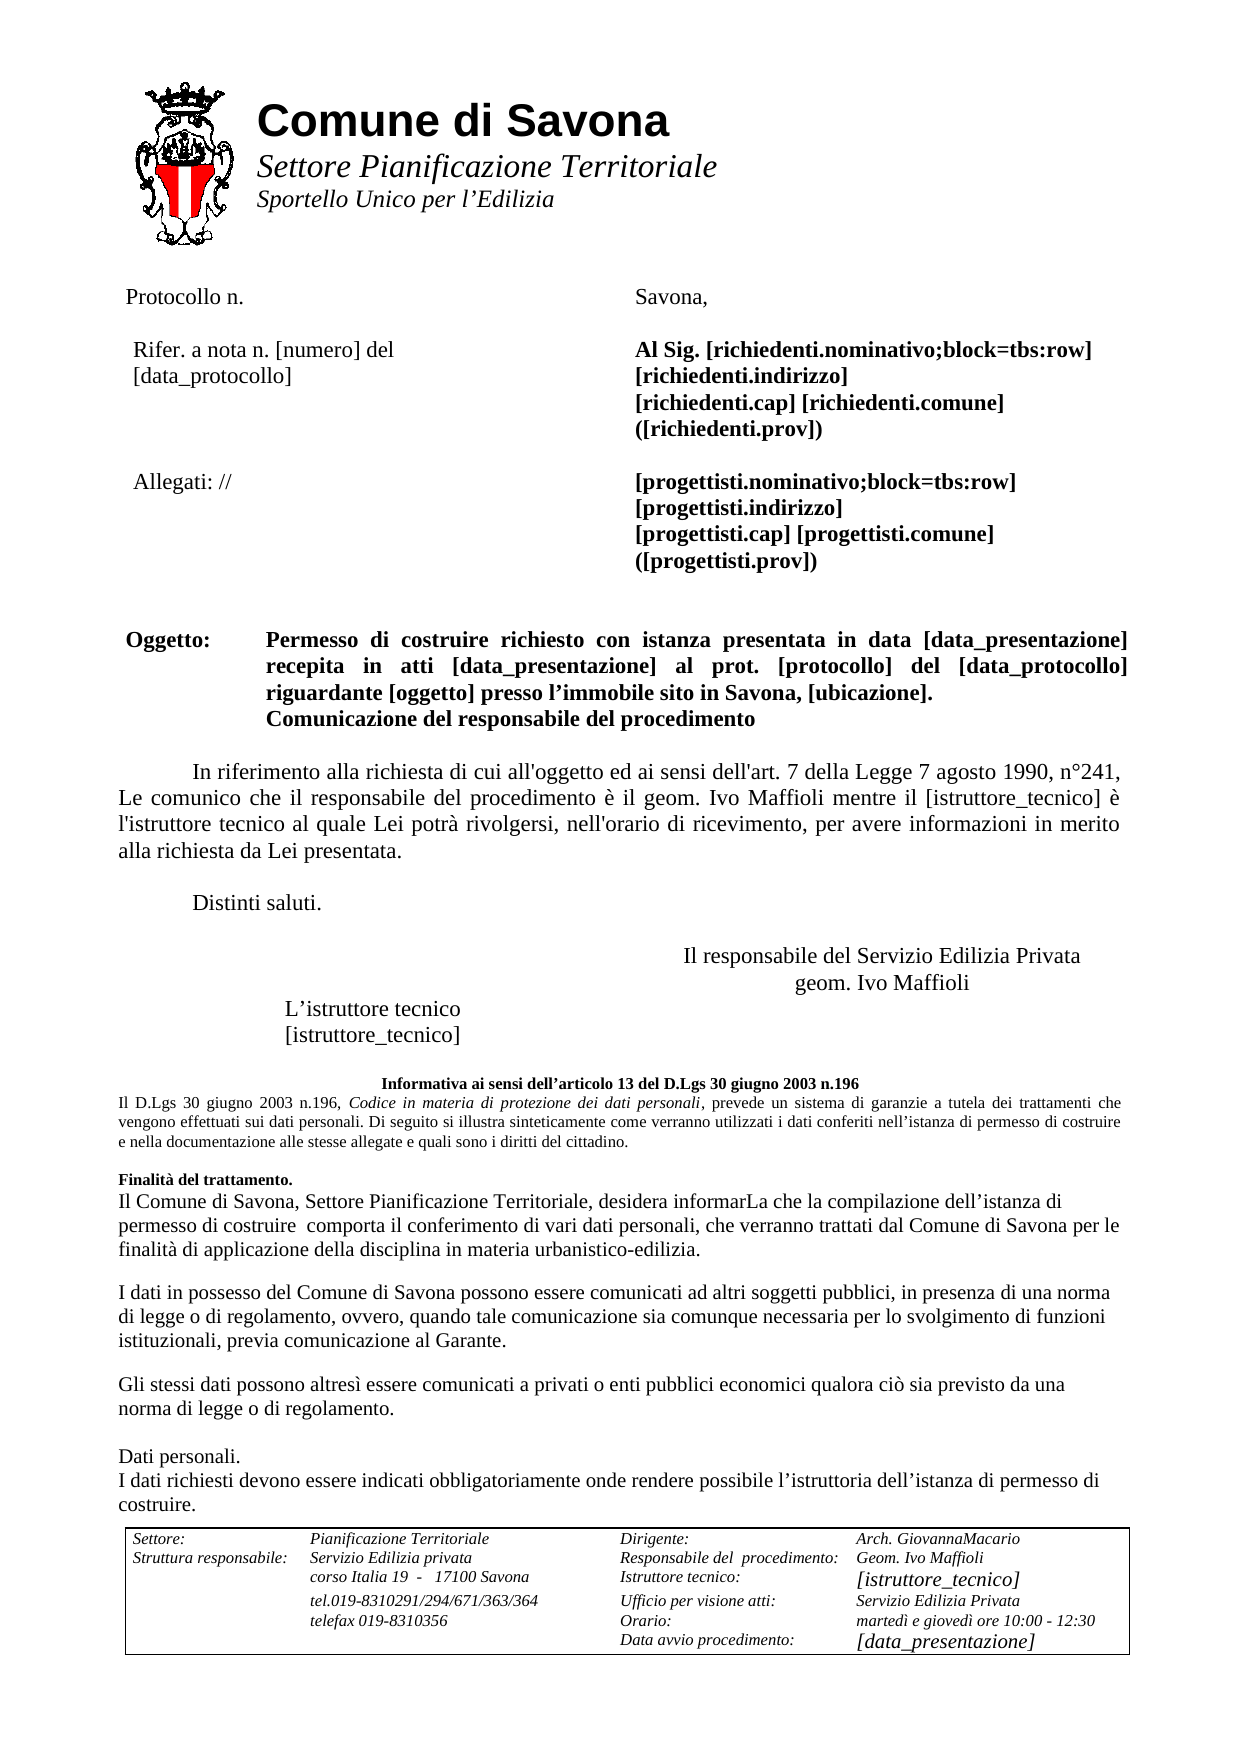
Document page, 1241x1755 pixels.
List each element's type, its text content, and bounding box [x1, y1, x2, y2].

subtitle Informativa ai sensi dell’articolo 13 del D.Lgs 30 giugno 2003 n.196 [118, 1074, 1122, 1093]
table_header Rifer. a nota n. [numero] del [data_protocollo] [126, 336, 484, 468]
table_header Protocollo n. [118, 283, 627, 310]
table_header Savona, [628, 283, 1137, 310]
table_cell L’istruttore tecnico [istruttore_tecnico] [118, 995, 627, 1048]
text Distinti saluti. [118, 889, 1122, 916]
text Gli stessi dati possono altresì essere comunicati a privati o enti pubblici economici qualora ciò sia previsto da una norma di legge o di regolamento. [118, 1372, 1122, 1420]
text Il Comune di Savona, Settore Pianificazione Territoriale, desidera informarLa che la compilazione dell’istanza di permesso di costruire comporta il conferimento di vari dati personali, che verranno trattati dal Comune di Savona per le finalità di applicazione della disciplina in materia urbanistico-edilizia. [118, 1189, 1122, 1261]
table_header [485, 336, 628, 468]
text Dati personali. [118, 1444, 1122, 1468]
table_header Al Sig. [richiedenti.nominativo;block=tbs:row] [richiedenti.indirizzo] [richiedenti.cap] [richiedenti.comune] ([richiedenti.prov]) [628, 336, 1144, 468]
text In riferimento alla richiesta di cui all'oggetto ed ai sensi dell'art. 7 della Legge 7 agosto 1990, n°241, Le comunico che il responsabile del procedimento è il geom. Ivo Maffioli mentre il [istruttore_tecnico] è l'istruttore tecnico al quale Lei potrà rivolgersi, nell'orario di ricevimento, per avere informazioni in merito alla richiesta da Lei presentata. [118, 758, 1122, 863]
table_cell [progettisti.nominativo;block=tbs:row] [progettisti.indirizzo] [progettisti.cap] [progettisti.comune] ([progettisti.prov]) [628, 468, 1144, 599]
text Finalità del trattamento. [118, 1170, 1122, 1189]
table_header Permesso di costruire richiesto con istanza presentata in data [data_presentazione] recepita in atti [data_presentazione] al prot. [protocollo] del [data_protocollo] riguardante [oggetto] presso l’immobile sito in Savona, [ubicazione]. Comunicazione del responsabile del procedimento [258, 626, 1137, 731]
table_header Oggetto: [118, 626, 258, 731]
table_cell Allegati: // [126, 468, 484, 599]
text I dati in possesso del Comune di Savona possono essere comunicati ad altri soggetti pubblici, in presenza di una norma di legge o di regolamento, ovvero, quando tale comunicazione sia comunque necessaria per lo svolgimento di funzioni istituzionali, previa comunicazione al Garante. [118, 1280, 1122, 1352]
table_header [118, 942, 627, 995]
text Il D.Lgs 30 giugno 2003 n.196, Codice in materia di protezione dei dati personali, prevede un sistema di garanzie a tutela dei trattamenti che vengono effettuati sui dati personali. Di seguito si illustra sinteticamente come verranno utilizzati i dati conferiti nell’istanza di permesso di costruire e nella documentazione alle stesse allegate e quali sono i diritti del cittadino. [118, 1093, 1122, 1151]
table_cell [628, 995, 1137, 1048]
text I dati richiesti devono essere indicati obbligatoriamente onde rendere possibile l’istruttoria dell’istanza di permesso di costruire. [118, 1468, 1122, 1516]
table_header Il responsabile del Servizio Edilizia Privata geom. Ivo Maffioli [628, 942, 1137, 995]
table_cell [485, 468, 628, 599]
